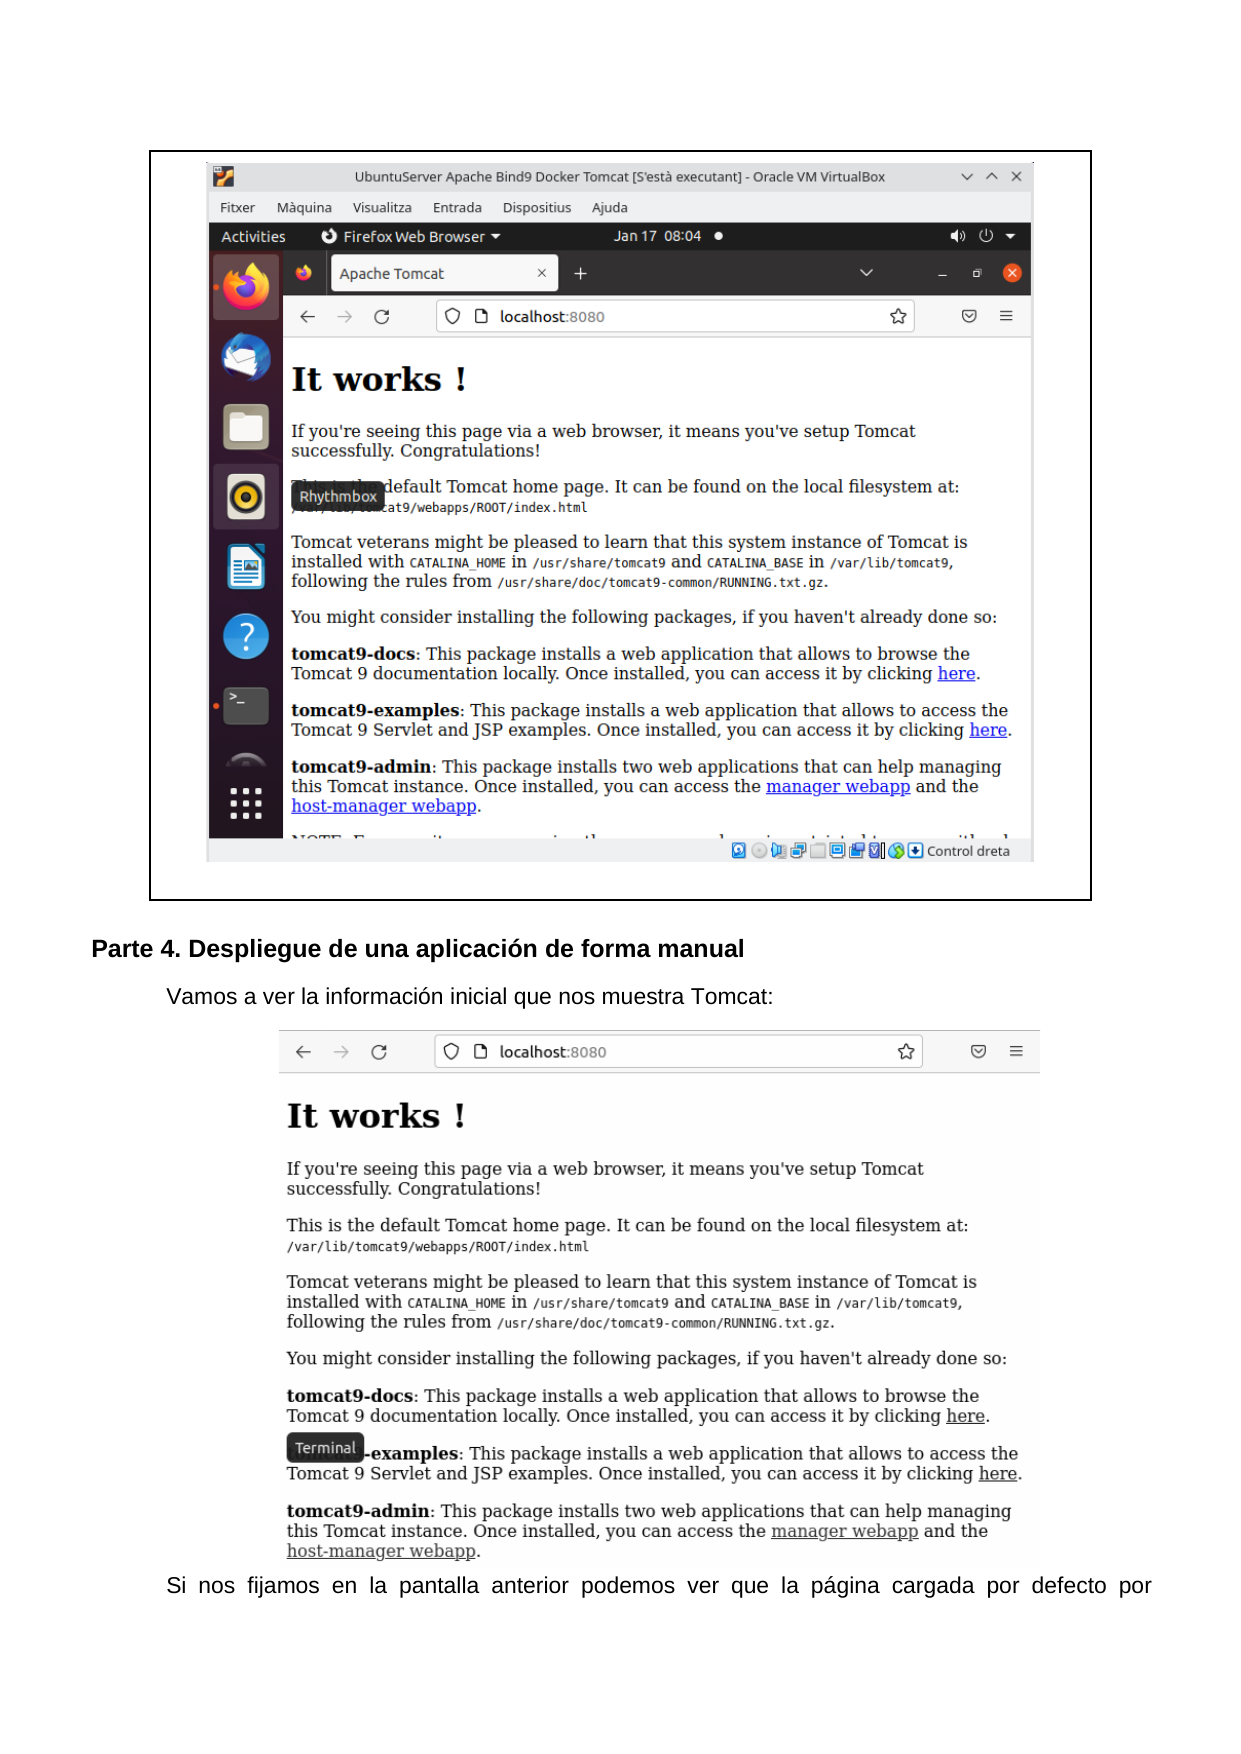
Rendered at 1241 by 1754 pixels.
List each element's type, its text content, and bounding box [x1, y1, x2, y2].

picture [206, 162, 1034, 862]
text Vamos a ver la información inicial que nos muestra Tomcat: [166, 983, 1153, 1010]
picture [971, 1030, 1041, 1568]
text Parte 4. Despliegue de una aplicación de forma manual [91, 934, 1153, 962]
table_header [151, 152, 1090, 899]
text Si nos fijamos en la pantalla anterior podemos ver que la página cargada por defecto por [166, 1572, 1153, 1598]
